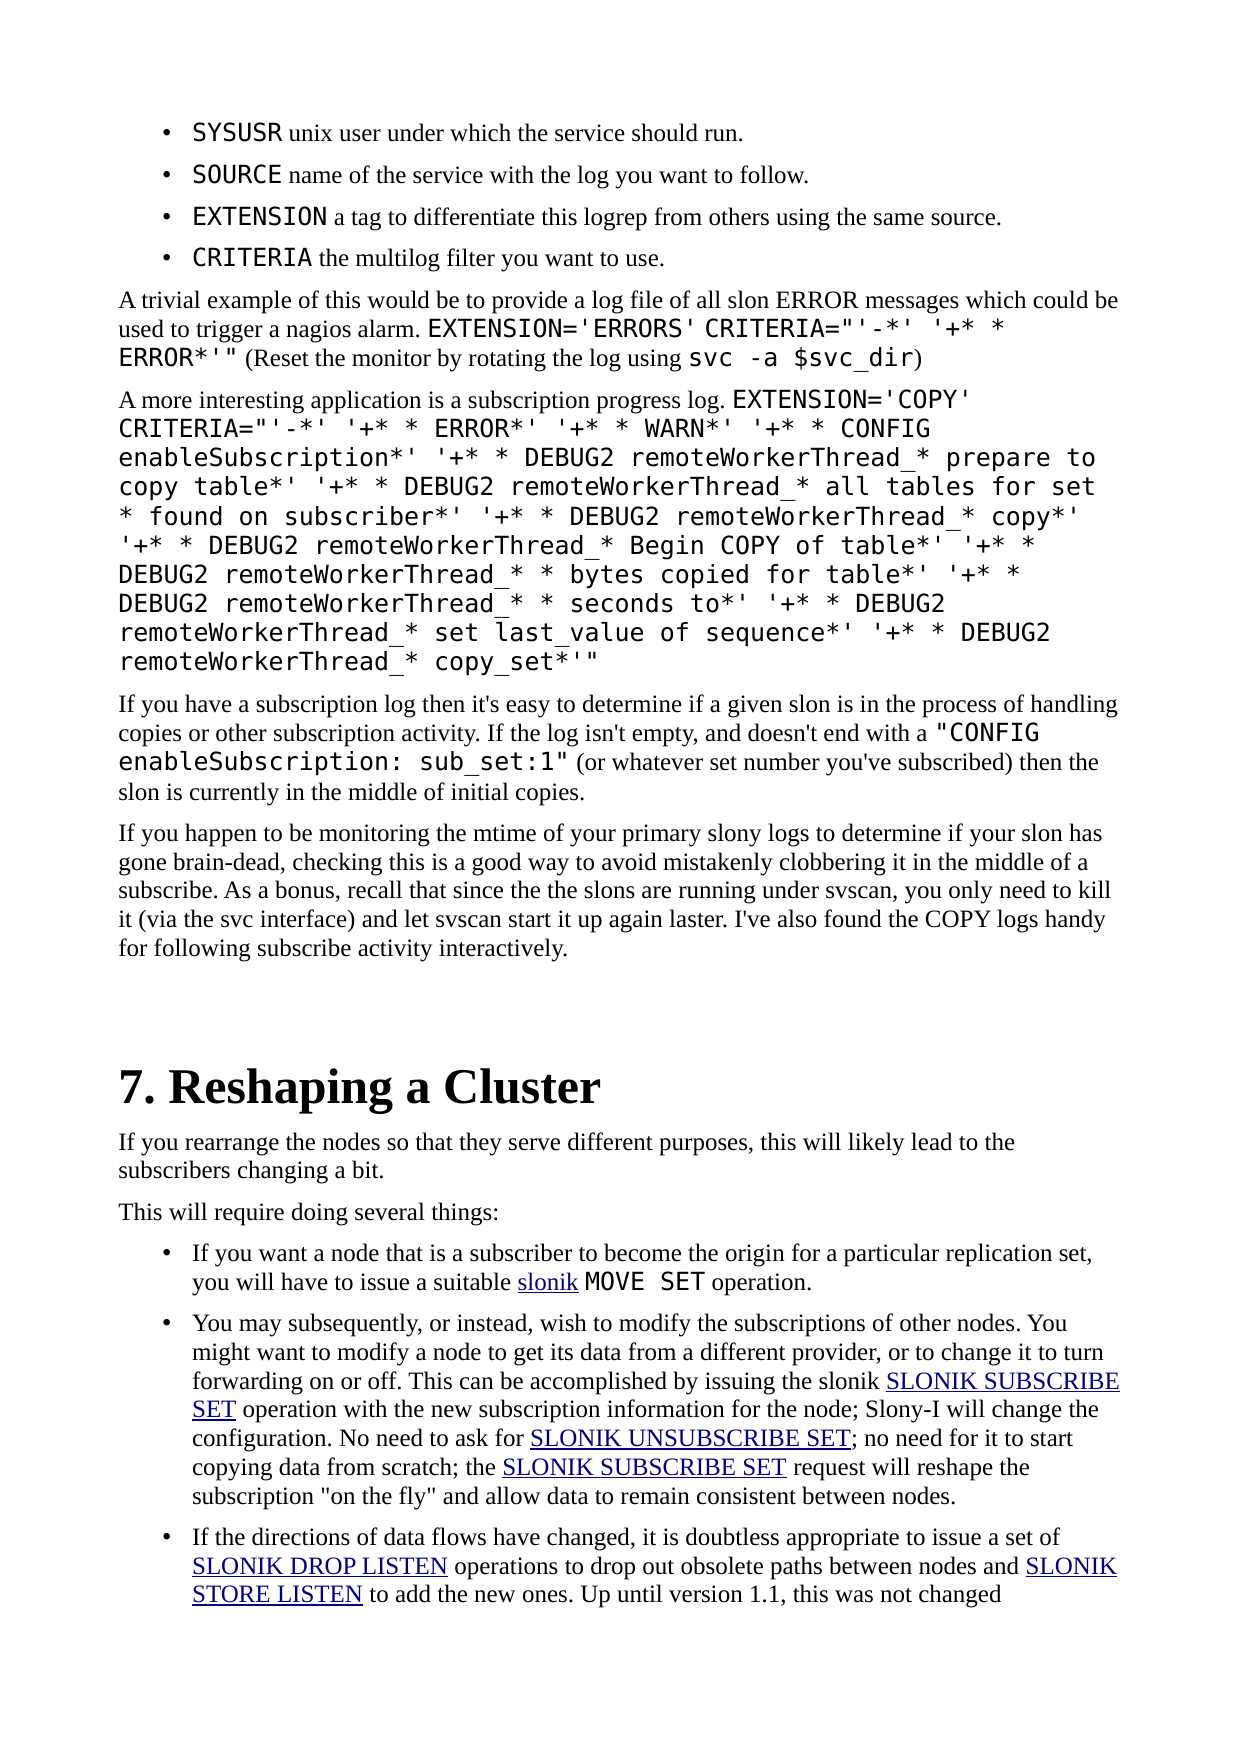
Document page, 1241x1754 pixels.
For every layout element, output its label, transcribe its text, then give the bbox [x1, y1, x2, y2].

text If you rearrange the nodes so that they serve different purposes, this will likely lead to the subscribers changing a bit. [118, 1127, 1122, 1184]
list SOURCE name of the service with the log you want to follow. [162, 160, 1122, 189]
list You may subsequently, or instead, wish to modify the subscriptions of other nodes. You might want to modify a node to get its data from a different provider, or to change it to turn forwarding on or off. This can be accomplished by issuing the slonik SLONIK SUBSCRIBE SET operation with the new subscription information for the node; Slony-I will change the configuration. No need to ask for SLONIK UNSUBSCRIBE SET; no need for it to start copying data from scratch; the SLONIK SUBSCRIBE SET request will reshape the subscription "on the fly" and allow data to remain consistent between nodes. [162, 1308, 1122, 1509]
list SYSUSR unix user under which the service should run. [162, 118, 1122, 147]
list If you want a node that is a subscriber to become the origin for a particular replication set, you will have to issue a suitable slonik MOVE SET operation. [162, 1238, 1122, 1296]
subtitle 7. Reshaping a Cluster [118, 1057, 1122, 1114]
text This will require doing several things: [118, 1197, 1122, 1225]
text If you have a subscription log then it's easy to determine if a given slon is in the process of handling copies or other subscription activity. If the log isn't empty, and doesn't end with a "CONFIG enableSubscription: sub_set:1" (or whatever set number you've subscribed) then the slon is currently in the middle of initial copies. [118, 689, 1122, 805]
list If the directions of data flows have changed, it is doubtless appropriate to issue a set of SLONIK DROP LISTEN operations to drop out obsolete paths between nodes and SLONIK STORE LISTEN to add the new ones. Up until version 1.1, this was not changed [162, 1522, 1122, 1608]
text A more interesting application is a subscription progress log. EXTENSION='COPY' CRITERIA="'-*' '+* * ERROR*' '+* * WARN*' '+* * CONFIG enableSubscription*' '+* * DEBUG2 remoteWorkerThread_* prepare to copy table*' '+* * DEBUG2 remoteWorkerThread_* all tables for set * found on subscriber*' '+* * DEBUG2 remoteWorkerThread_* copy*' '+* * DEBUG2 remoteWorkerThread_* Begin COPY of table*' '+* * DEBUG2 remoteWorkerThread_* * bytes copied for table*' '+* * DEBUG2 remoteWorkerThread_* * seconds to*' '+* * DEBUG2 remoteWorkerThread_* set last_value of sequence*' '+* * DEBUG2 remoteWorkerThread_* copy_set*'" [118, 385, 1122, 677]
text If you happen to be monitoring the mtime of your primary slony logs to determine if your slon has gone brain-dead, checking this is a good way to avoid mistakenly clobbering it in the middle of a subscribe. As a bonus, recall that since the the slons are running under svscan, you only need to kill it (via the svc interface) and let svscan start it up again laster. I've also found the COPY logs handy for following subscribe activity interactively. [118, 818, 1122, 962]
list EXTENSION a tag to differentiate this logrep from others using the same source. [162, 202, 1122, 231]
list CRITERIA the multilog filter you want to use. [162, 243, 1122, 273]
text A trivial example of this would be to provide a log file of all slon ERROR messages which could be used to trigger a nagios alarm. EXTENSION='ERRORS' CRITERIA="'-*' '+* * ERROR*'" (Reset the monitor by rotating the log using svc -a $svc_dir) [118, 285, 1122, 372]
